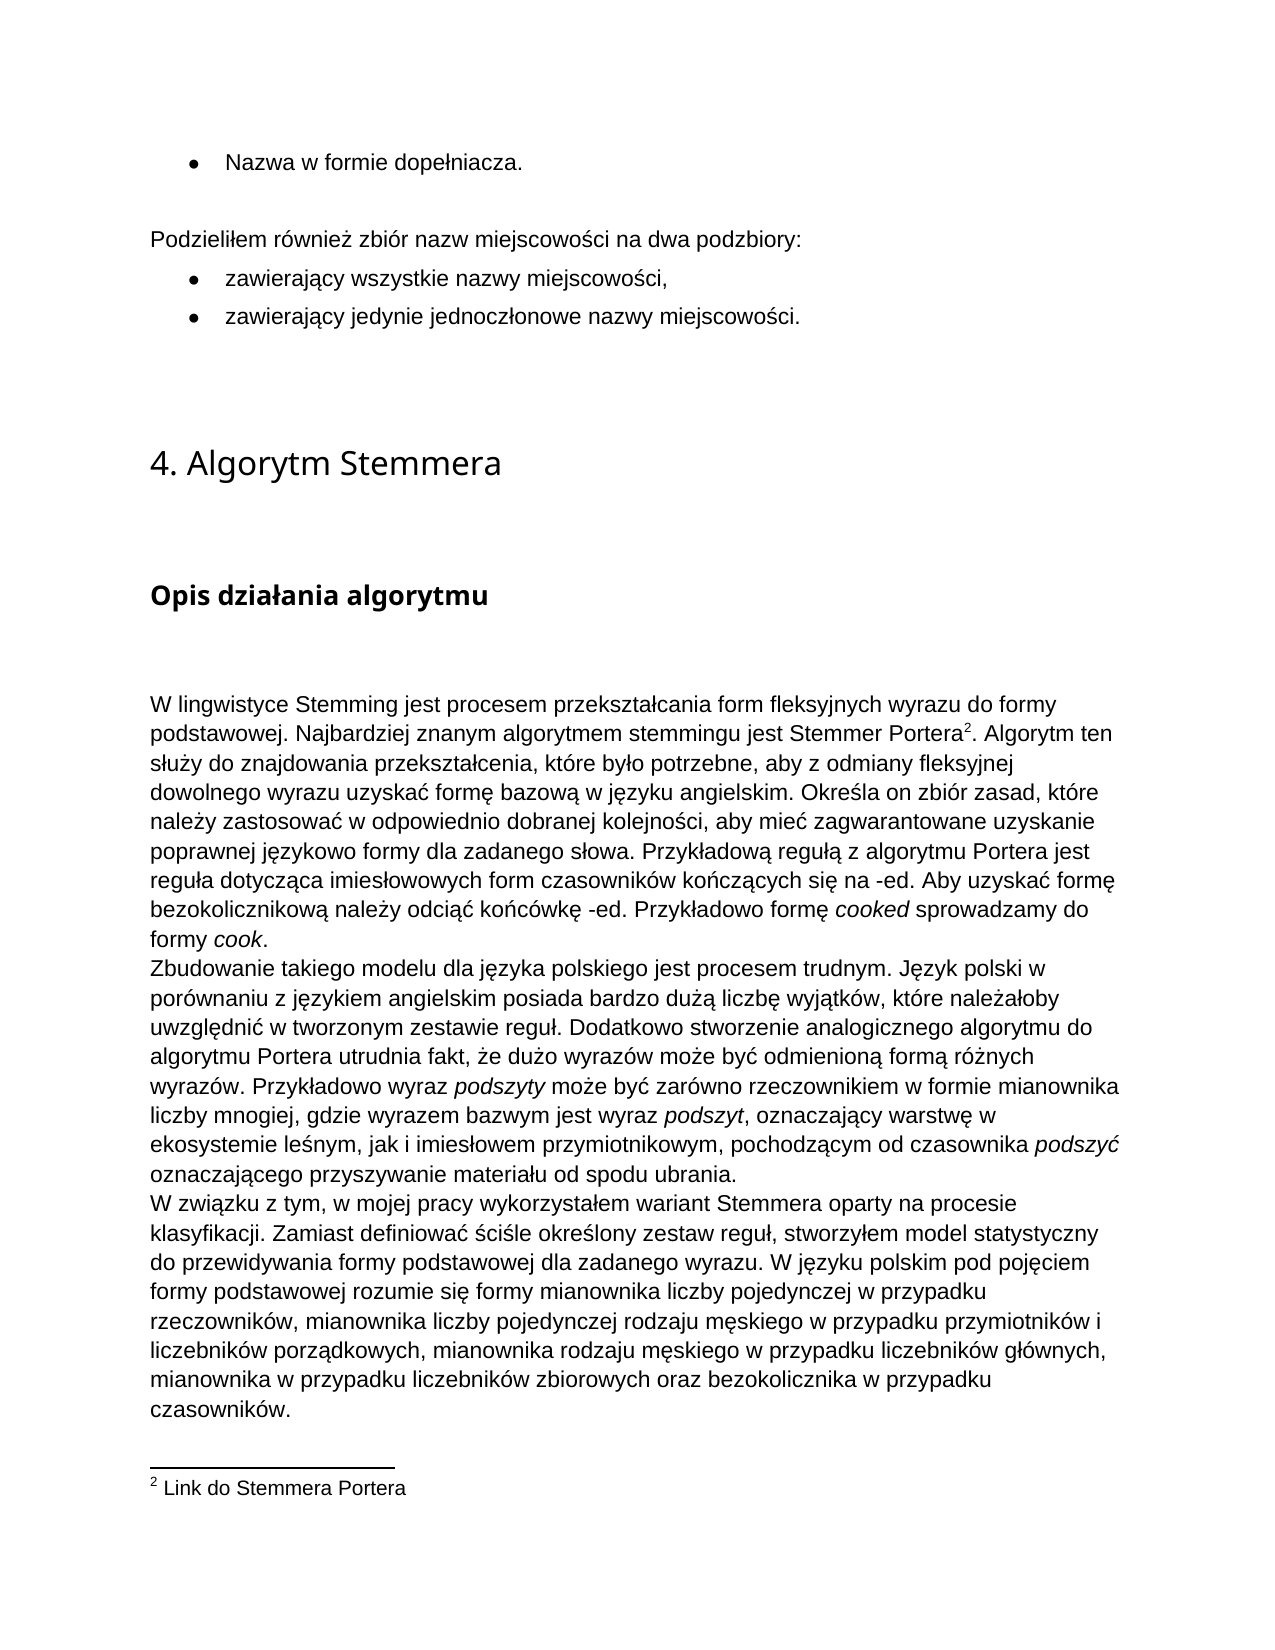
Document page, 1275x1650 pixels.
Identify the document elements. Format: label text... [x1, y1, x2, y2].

text Link do Stemmera Portera [150, 1474, 1125, 1500]
subtitle Opis działania algorytmu [150, 576, 1125, 613]
text Zbudowanie takiego modelu dla języka polskiego jest procesem trudnym. Język polski w porównaniu z językiem angielskim posiada bardzo dużą liczbę wyjątków, które należałoby uwzględnić w tworzonym zestawie reguł. Dodatkowo stworzenie analogicznego algorytmu do algorytmu Portera utrudnia fakt, że dużo wyrazów może być odmienioną formą różnych wyrazów. Przykładowo wyraz podszyty może być zarówno rzeczownikiem w formie mianownika liczby mnogiej, gdzie wyrazem bazwym jest wyraz podszyt, oznaczający warstwę w ekosystemie leśnym, jak i imiesłowem przymiotnikowym, pochodzącym od czasownika podszyć oznaczającego przyszywanie materiału od spodu ubrania. [150, 956, 1125, 1187]
text Podzieliłem również zbiór nazw miejscowości na dwa podzbiory: [150, 227, 1125, 252]
list Nazwa w formie dopełniacza. [187, 150, 1125, 176]
text W lingwistyce Stemming jest procesem przekształcania form fleksyjnych wyrazu do formy podstawowej. Najbardziej znanym algorytmem stemmingu jest Stemmer Portera. Algorytm ten służy do znajdowania przekształcenia, które było potrzebne, aby z odmiany fleksyjnej dowolnego wyrazu uzyskać formę bazową w języku angielskim. Określa on zbiór zasad, które należy zastosować w odpowiednio dobranej kolejności, aby mieć zagwarantowane uzyskanie poprawnej językowo formy dla zadanego słowa. Przykładową regułą z algorytmu Portera jest reguła dotycząca imiesłowowych form czasowników kończących się na -ed. Aby uzyskać formę bezokolicznikową należy odciąć końcówkę -ed. Przykładowo formę cooked sprowadzamy do formy cook. [150, 692, 1125, 952]
subtitle 4. Algorytm Stemmera [150, 440, 1125, 485]
list zawierający jedynie jednoczłonowe nazwy miejscowości. [187, 304, 1125, 329]
text W związku z tym, w mojej pracy wykorzystałem wariant Stemmera oparty na procesie klasyfikacji. Zamiast definiować ściśle określony zestaw reguł, stworzyłem model statystyczny do przewidywania formy podstawowej dla zadanego wyrazu. W języku polskim pod pojęciem formy podstawowej rozumie się formy mianownika liczby pojedynczej w przypadku rzeczowników, mianownika liczby pojedynczej rodzaju męskiego w przypadku przymiotników i liczebników porządkowych, mianownika rodzaju męskiego w przypadku liczebników głównych, mianownika w przypadku liczebników zbiorowych oraz bezokolicznika w przypadku czasowników. [150, 1191, 1125, 1422]
list zawierający wszystkie nazwy miejscowości, [187, 265, 1125, 291]
